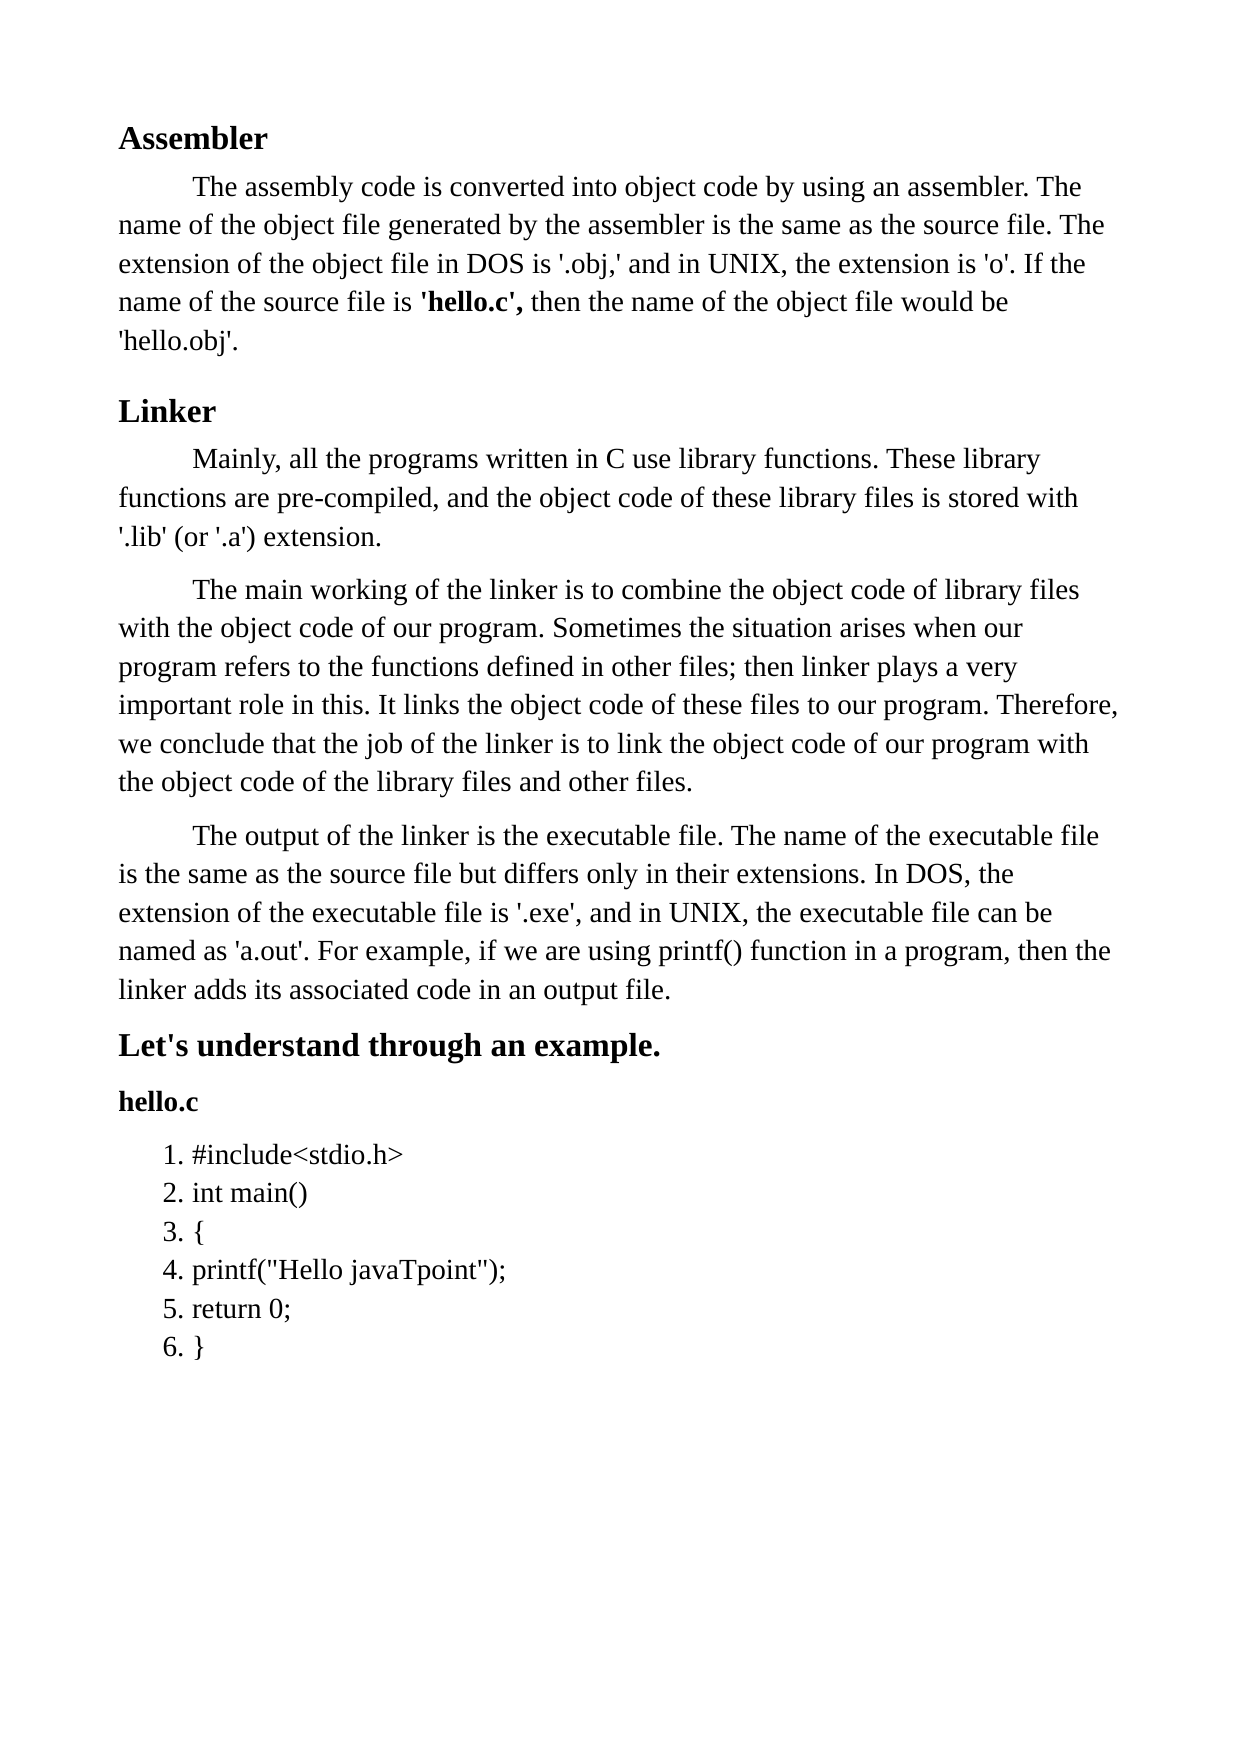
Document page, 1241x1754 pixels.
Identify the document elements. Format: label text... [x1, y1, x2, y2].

text The assembly code is converted into object code by using an assembler. The name of the object file generated by the assembler is the same as the source file. The extension of the object file in DOS is '.obj,' and in UNIX, the extension is 'o'. If the name of the source file is 'hello.c', then the name of the object file would be 'hello.obj'. [118, 169, 1122, 357]
subtitle Linker [118, 391, 1122, 429]
text Let's understand through an example. [118, 1025, 1122, 1063]
list int main() [162, 1175, 1122, 1209]
list return 0; [162, 1291, 1122, 1324]
subtitle Assembler [118, 118, 1122, 156]
list #include<stdio.h> [162, 1137, 1122, 1170]
text hello.c [118, 1084, 1122, 1117]
text The main working of the linker is to combine the object code of library files with the object code of our program. Sometimes the situation arises when our program refers to the functions defined in other files; then linker plays a very important role in this. It links the object code of these files to our program. Therefore, we conclude that the job of the linker is to link the object code of our program with the object code of the library files and other files. [118, 572, 1122, 798]
list } [162, 1329, 1122, 1363]
text Mainly, all the programs written in C use library functions. These library functions are pre-compiled, and the object code of these library files is stored with '.lib' (or '.a') extension. [118, 442, 1122, 552]
text The output of the linker is the executable file. The name of the executable file is the same as the source file but differs only in their extensions. In DOS, the extension of the executable file is '.exe', and in UNIX, the executable file can be named as 'a.out'. For example, if we are using printf() function in a program, then the linker adds its associated code in an output file. [118, 818, 1122, 1005]
list { [162, 1214, 1122, 1247]
list printf("Hello javaTpoint"); [162, 1252, 1122, 1286]
